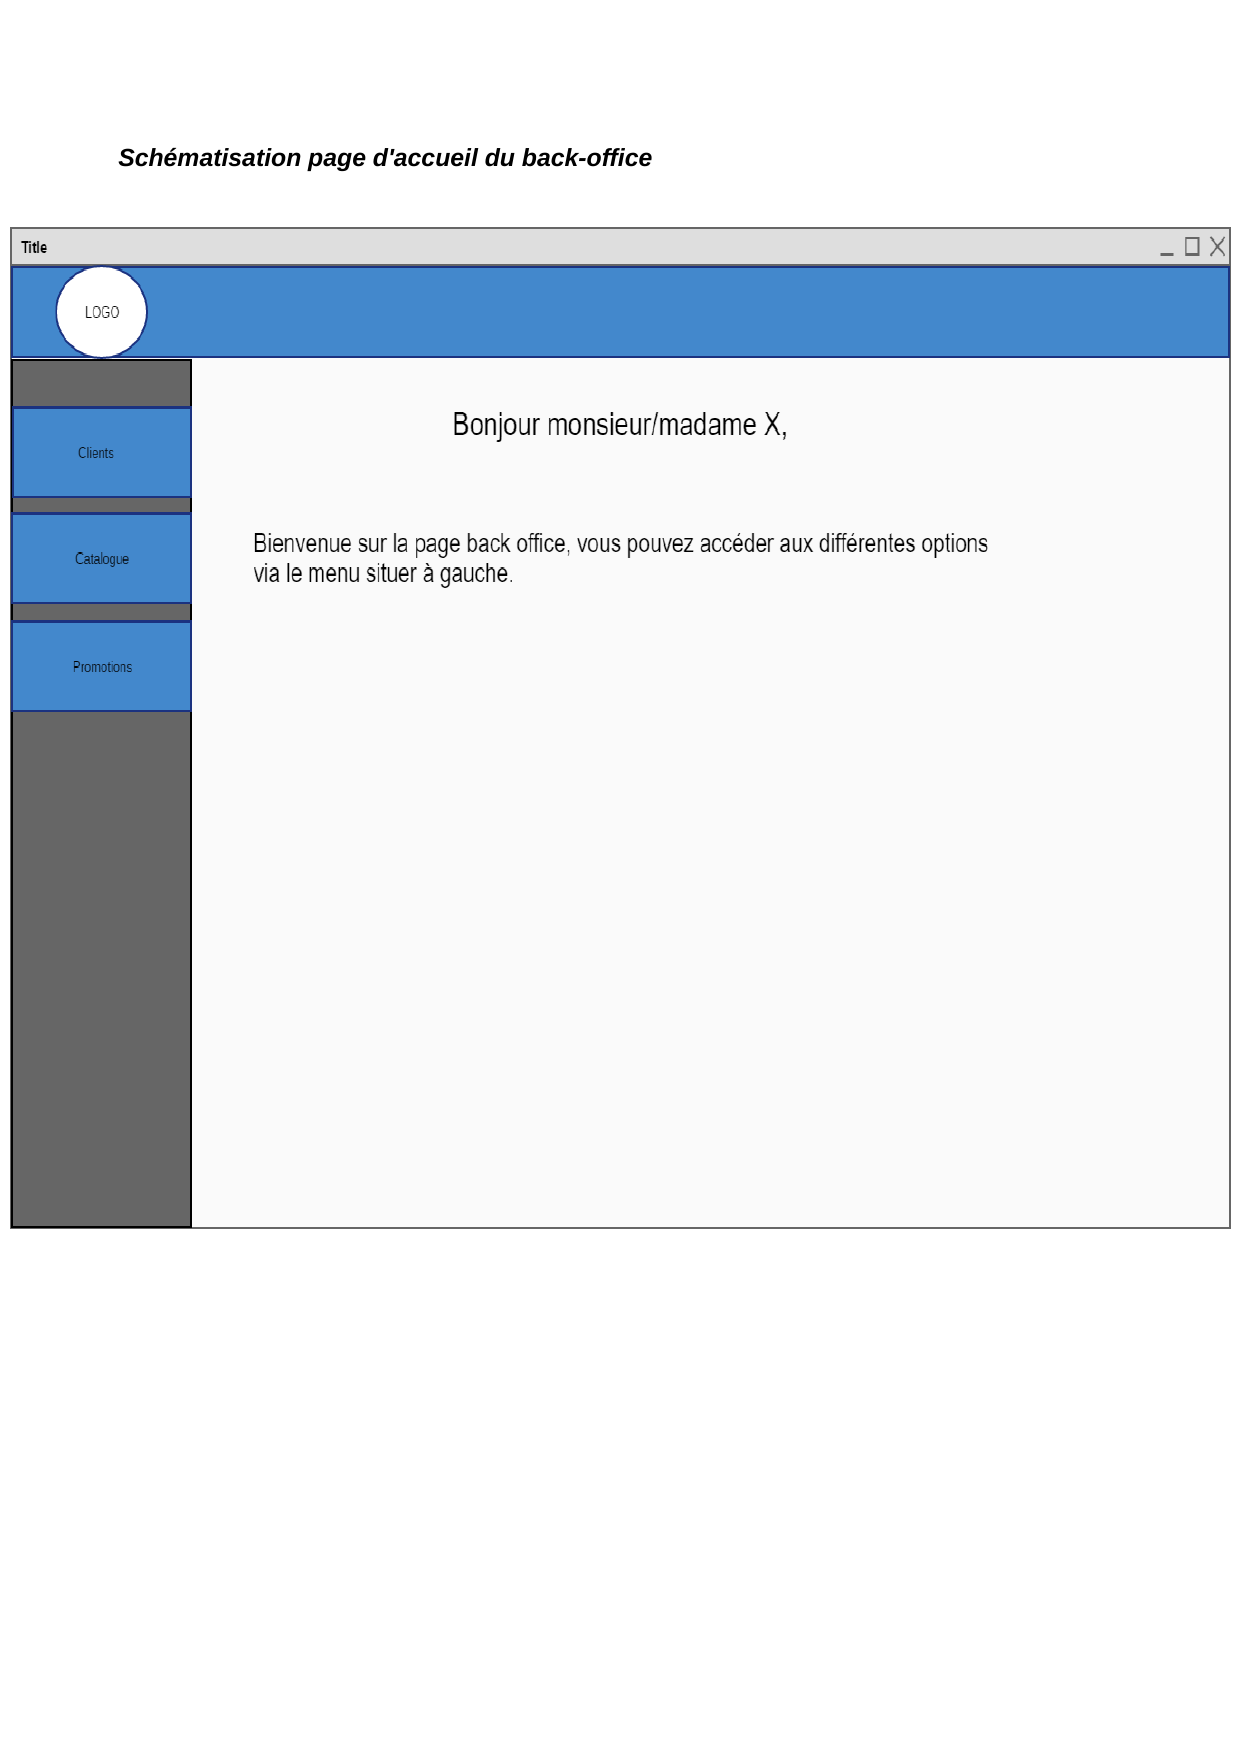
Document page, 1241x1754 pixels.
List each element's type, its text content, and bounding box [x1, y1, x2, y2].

subtitle Schématisation page d'accueil du back-office [118, 143, 1122, 172]
picture [8, 225, 1233, 1232]
